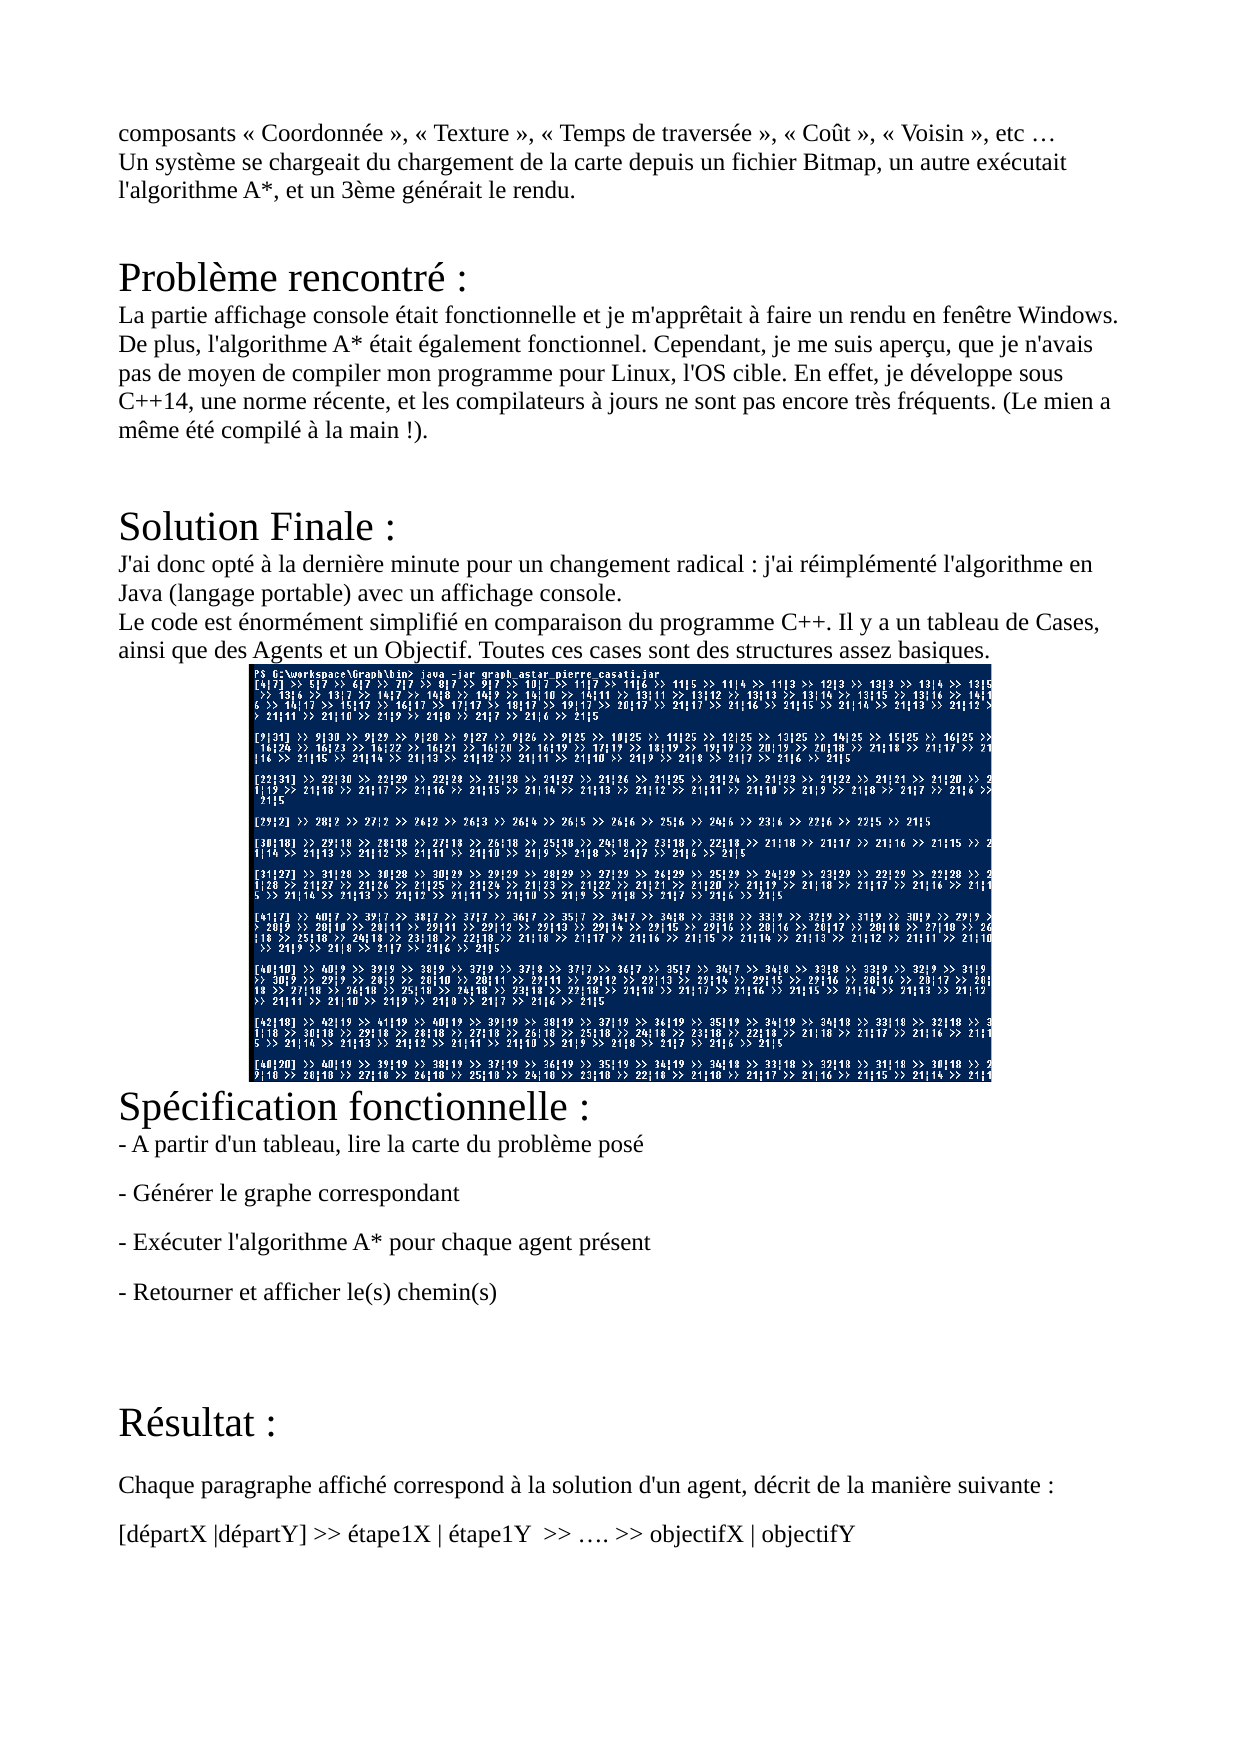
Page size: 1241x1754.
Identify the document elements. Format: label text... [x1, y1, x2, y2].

text Spécification fonctionnelle : [118, 722, 1122, 1129]
text - Générer le graphe correspondant [118, 1178, 1122, 1207]
text Chaque paragraphe affiché correspond à la solution d'un agent, décrit de la manière suivante : [118, 1470, 1122, 1498]
text - A partir d'un tableau, lire la carte du problème posé [118, 1129, 1122, 1158]
text Un système se chargeait du chargement de la carte depuis un fichier Bitmap, un autre exécutait l'algorithme A*, et un 3ème générait le rendu. [118, 147, 1122, 204]
text - Retourner et afficher le(s) chemin(s) [118, 1277, 1122, 1305]
picture [248, 664, 992, 1082]
text - Exécuter l'algorithme A* pour chaque agent présent [118, 1227, 1122, 1256]
text J'ai donc opté à la dernière minute pour un changement radical : j'ai réimplémenté l'algorithme en Java (langage portable) avec un affichage console. [118, 549, 1122, 607]
text Le code est énormément simplifié en comparaison du programme C++. Il y a un tableau de Cases, ainsi que des Agents et un Objectif. Toutes ces cases sont des structures assez basiques. [118, 607, 1122, 664]
text Problème rencontré : [118, 252, 1122, 300]
text composants « Coordonnée », « Texture », « Temps de traversée », « Coût », « Voisin », etc … [118, 118, 1122, 147]
text Solution Finale : [118, 501, 1122, 549]
text [départX |départY] >> étape1X | étape1Y >> …. >> objectifX | objectifY [118, 1519, 1122, 1548]
text La partie affichage console était fonctionnelle et je m'apprêtait à faire un rendu en fenêtre Windows. [118, 300, 1122, 329]
text Résultat : [118, 1398, 1122, 1446]
text De plus, l'algorithme A* était également fonctionnel. Cependant, je me suis aperçu, que je n'avais pas de moyen de compiler mon programme pour Linux, l'OS cible. En effet, je développe sous C++14, une norme récente, et les compilateurs à jours ne sont pas encore très fréquents. (Le mien a même été compilé à la main !). [118, 329, 1122, 444]
